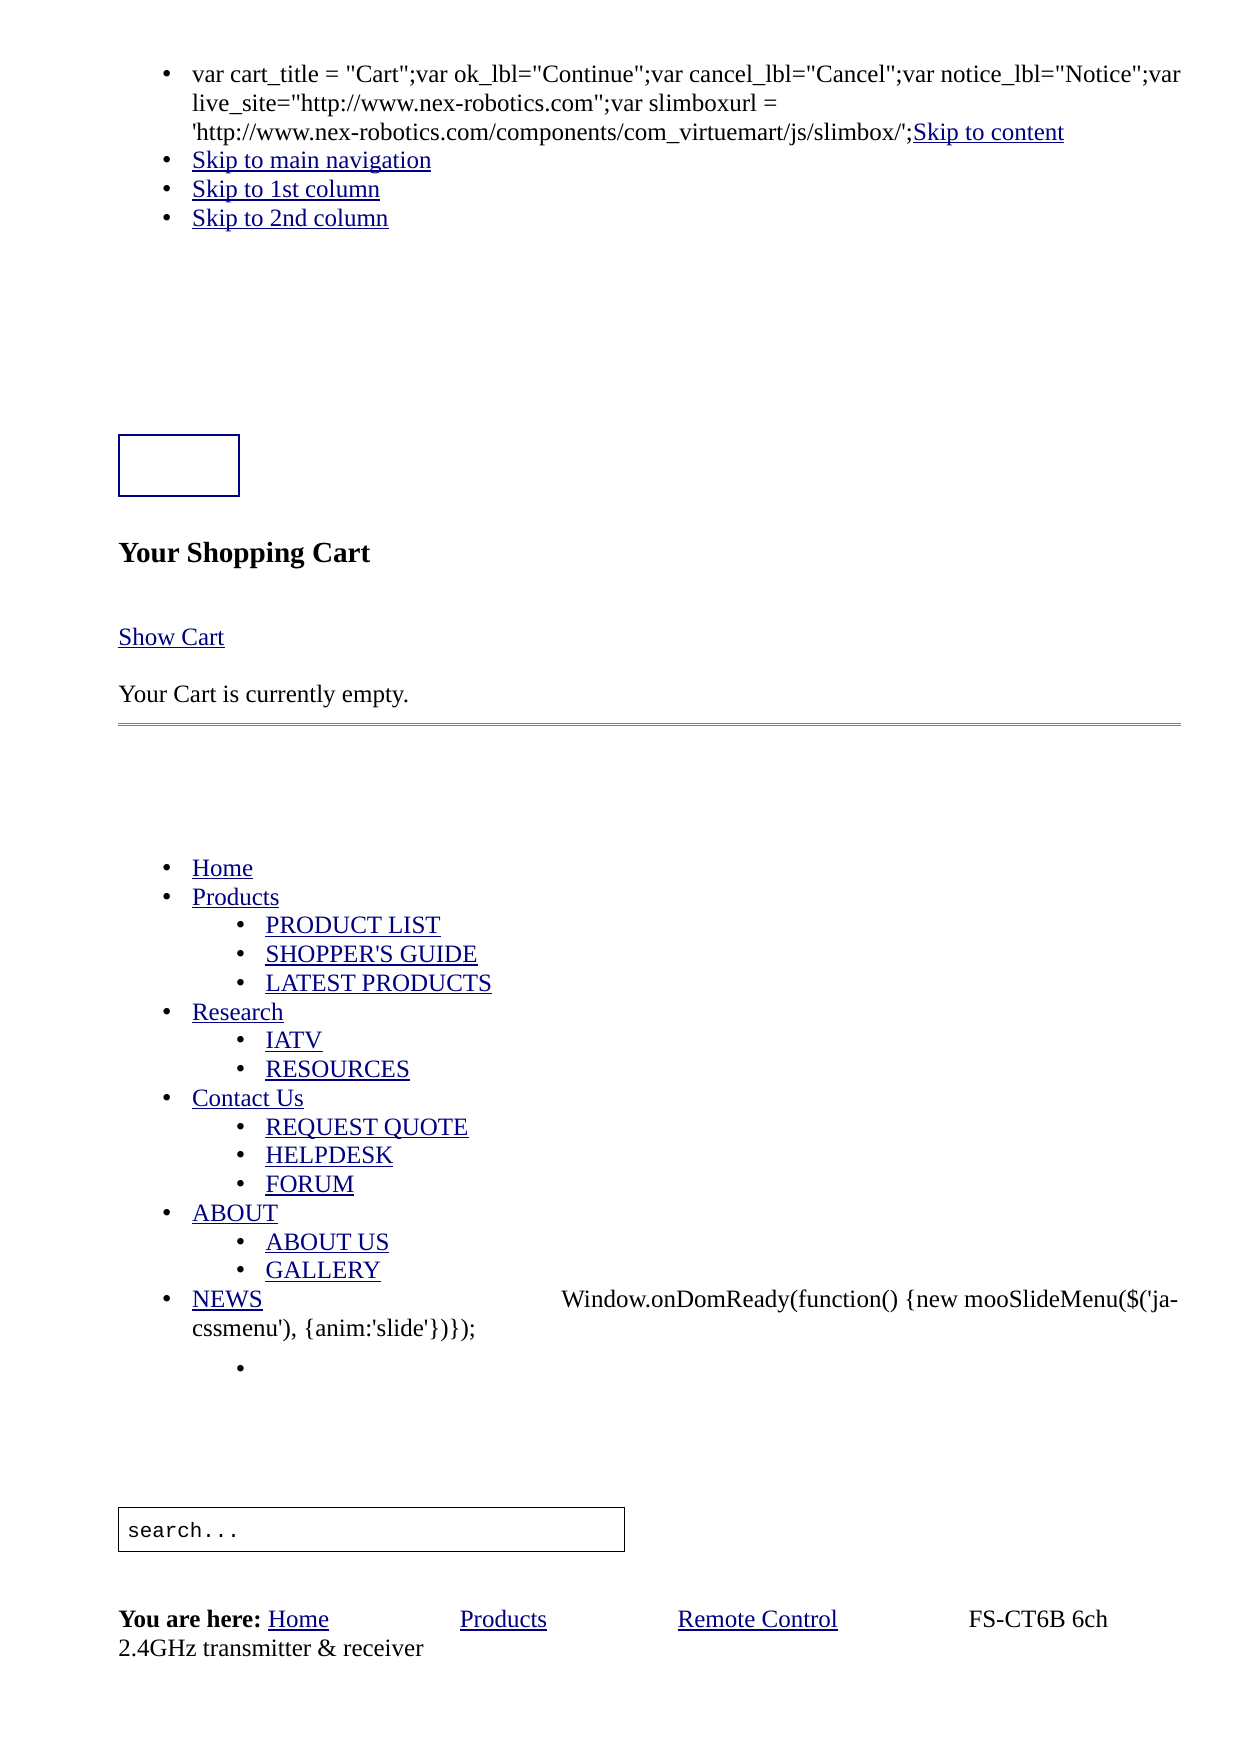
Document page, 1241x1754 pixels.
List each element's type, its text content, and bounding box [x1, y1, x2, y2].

list ABOUT US [236, 1227, 1181, 1256]
list RESOURCES [236, 1054, 1181, 1083]
text You are here: Home Products Remote Control FS-CT6B 6ch 2.4GHz transmitter & receiver [118, 1569, 1181, 1662]
list Research [162, 997, 1181, 1026]
text Show Cart [118, 622, 1181, 651]
list HELPDESK [236, 1141, 1181, 1169]
subtitle Your Shopping Cart [118, 535, 1181, 568]
list Skip to 2nd column [162, 203, 1181, 232]
list SHOPPER'S GUIDE [236, 939, 1181, 968]
list Home [162, 853, 1181, 882]
list NEWS Window.onDomReady(function() {new mooSlideMenu($('ja-cssmenu'), {anim:'slide'})}); [162, 1284, 1181, 1412]
list IATV [236, 1026, 1181, 1054]
list REQUEST QUOTE [236, 1112, 1181, 1141]
text Your Cart is currently empty. [118, 651, 1181, 708]
list Contact Us [162, 1083, 1181, 1112]
list FORUM [236, 1169, 1181, 1198]
list Skip to 1st column [162, 174, 1181, 203]
list var cart_title = "Cart";var ok_lbl="Continue";var cancel_lbl="Cancel";var notice_lbl="Notice";var live_site="http://www.nex-robotics.com";var slimboxurl = 'http://www.nex-robotics.com/components/com_virtuemart/js/slimbox/'; function initAdjustVM () { adjustVMCatList ('ja-productwrap', 1); } jaAddEvent (window, 'load', initAdjustVM); Skip to content [162, 59, 1181, 145]
list LATEST PRODUCTS [236, 968, 1181, 997]
list GALLERY [236, 1256, 1181, 1284]
list PRODUCT LIST [236, 911, 1181, 939]
list Products [162, 882, 1181, 911]
list Skip to main navigation [162, 145, 1181, 174]
list ABOUT [162, 1198, 1181, 1227]
